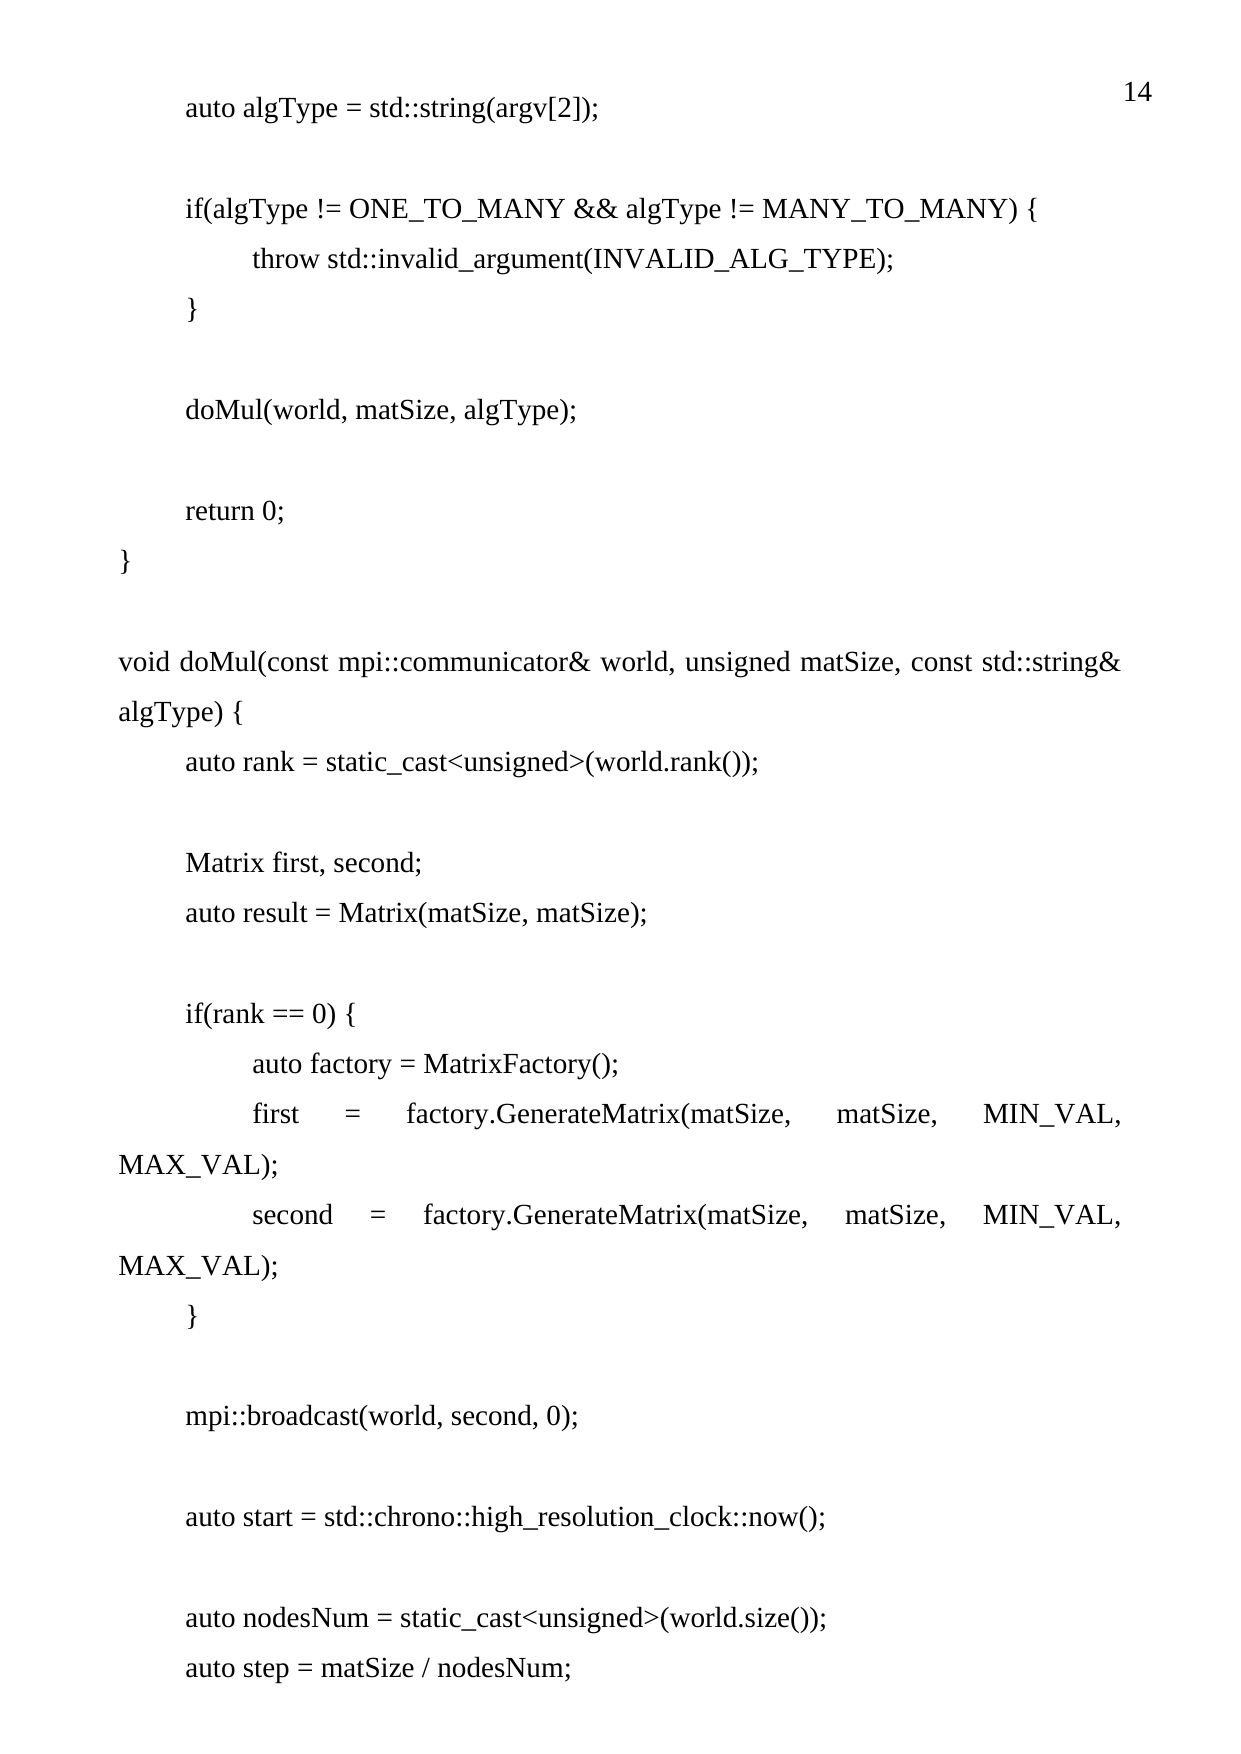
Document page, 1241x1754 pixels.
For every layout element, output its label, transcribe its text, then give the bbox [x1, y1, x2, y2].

text auto rank = static_cast<unsigned>(world.rank()); [118, 744, 1122, 778]
text throw std::invalid_argument(INVALID_ALG_TYPE); [118, 241, 1122, 275]
text void doMul(const mpi::communicator& world, unsigned matSize, const std::string& algType) { [118, 644, 1122, 728]
text second = factory.GenerateMatrix(matSize, matSize, MIN_VAL, MAX_VAL); [118, 1197, 1122, 1281]
text if(rank == 0) { [118, 996, 1122, 1029]
text } [118, 1298, 1122, 1331]
text auto factory = MatrixFactory(); [118, 1046, 1122, 1080]
text auto nodesNum = static_cast<unsigned>(world.size()); [118, 1600, 1122, 1633]
text auto result = Matrix(matSize, matSize); [118, 895, 1122, 929]
text mpi::broadcast(world, second, 0); [118, 1398, 1122, 1432]
text } [118, 543, 1122, 577]
text doMul(world, matSize, algType); [118, 392, 1122, 426]
text return 0; [118, 493, 1122, 526]
text } [118, 292, 1122, 325]
text auto start = std::chrono::high_resolution_clock::now(); [118, 1499, 1122, 1533]
text auto step = matSize / nodesNum; [118, 1650, 1122, 1684]
text auto algType = std::string(argv[2]); [118, 90, 1122, 124]
text Matrix first, second; [118, 845, 1122, 879]
text if(algType != ONE_TO_MANY && algType != MANY_TO_MANY) { [118, 191, 1122, 224]
text first = factory.GenerateMatrix(matSize, matSize, MIN_VAL, MAX_VAL); [118, 1097, 1122, 1181]
